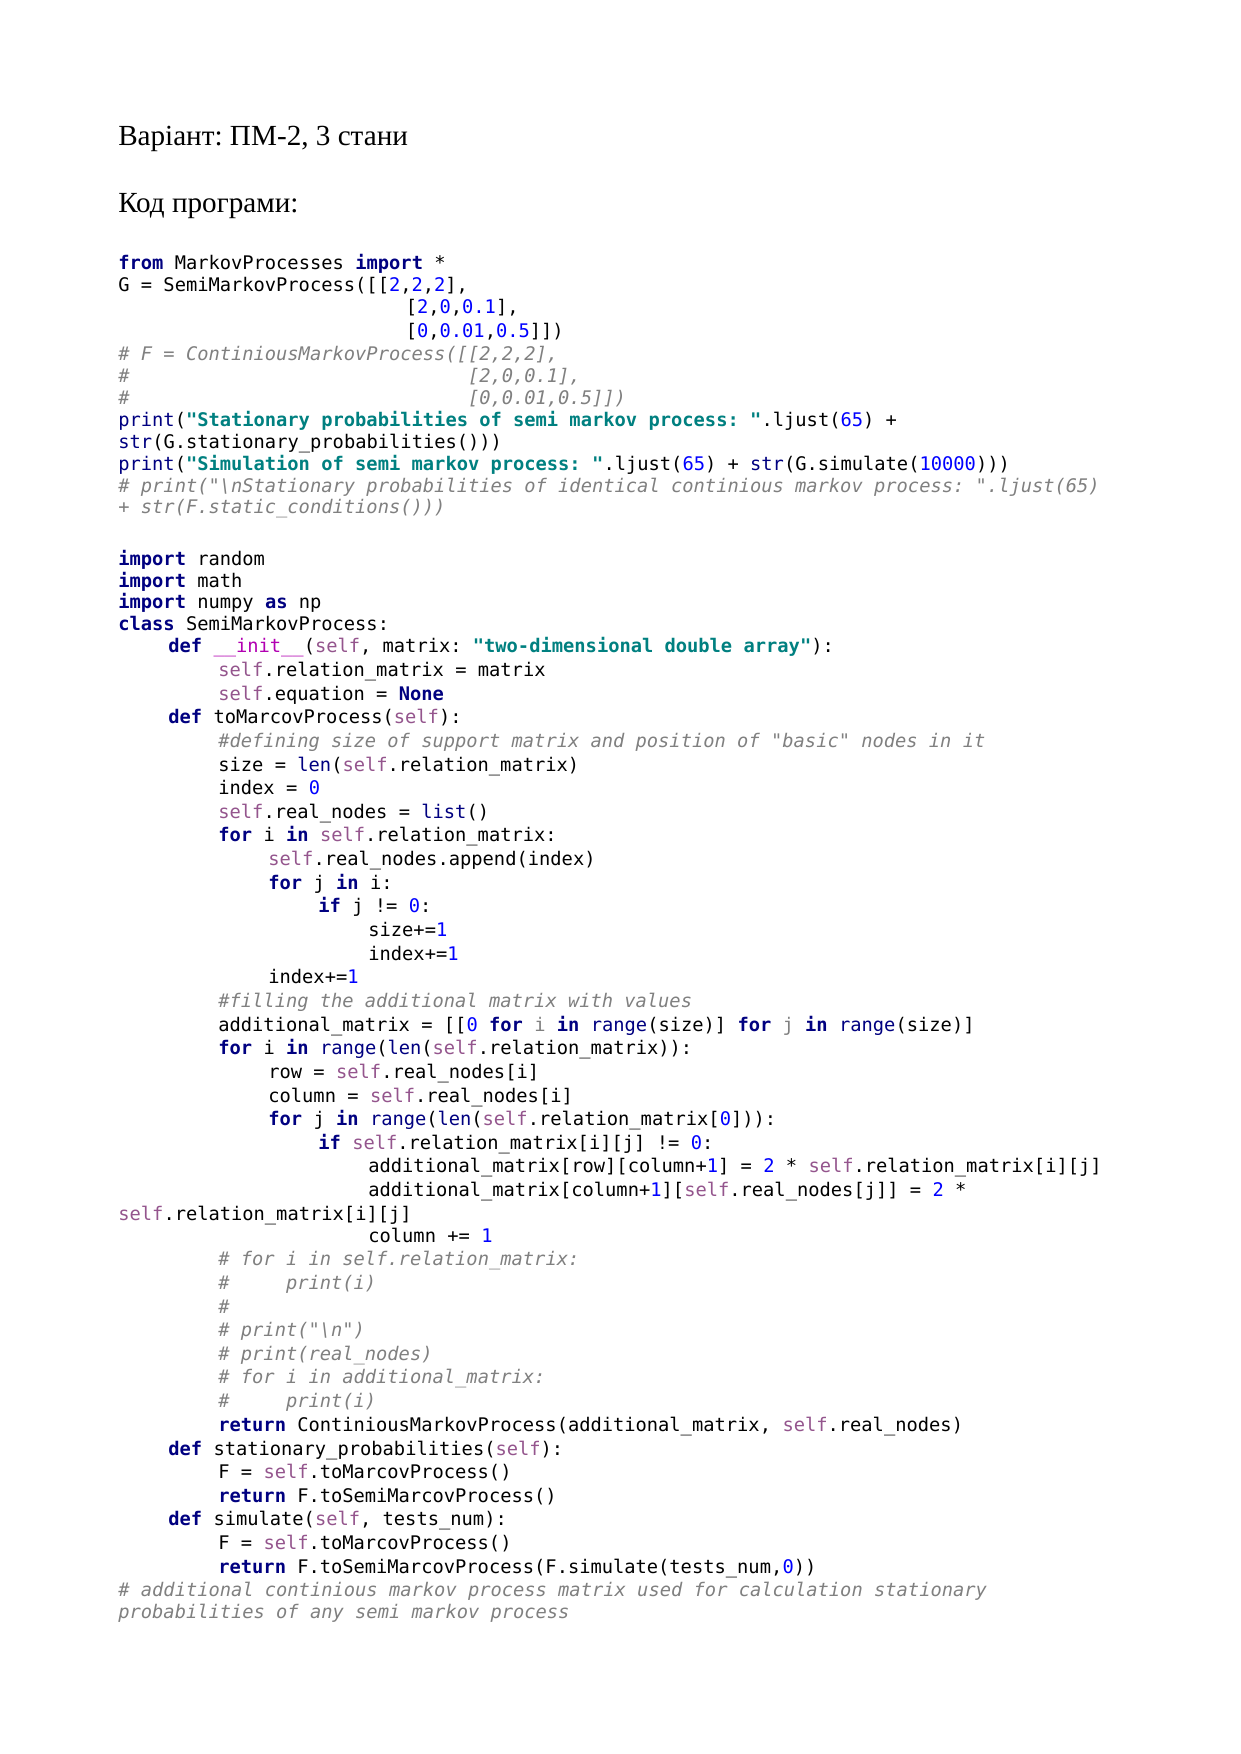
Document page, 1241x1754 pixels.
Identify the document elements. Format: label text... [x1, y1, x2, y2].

text Варіант: ПМ-2, 3 стани [118, 118, 1122, 152]
text if self.relation_matrix[i][j] != 0: [118, 1132, 1122, 1156]
text Код програми: [118, 185, 1122, 219]
text #defining size of support matrix and position of "basic" nodes in it [118, 730, 1122, 753]
text # print(i) [118, 1272, 1122, 1296]
text #filling the additional matrix with values [118, 990, 1122, 1014]
text G = SemiMarkovProcess([[2,2,2], [118, 274, 1122, 296]
text F = self.toMarcovProcess() [118, 1461, 1122, 1485]
text row = self.real_nodes[i] [118, 1061, 1122, 1084]
text # [0,0.01,0.5]]) [118, 387, 1122, 409]
text def stationary_probabilities(self): [118, 1437, 1122, 1461]
text # for i in additional_matrix: [118, 1367, 1122, 1390]
text [2,0,0.1], [118, 296, 1122, 320]
text self.real_nodes.append(index) [118, 848, 1122, 872]
text # print("\nStationary probabilities of identical continious markov process: ".ljust(65) + str(F.static_conditions())) [118, 474, 1122, 518]
text for i in range(len(self.relation_matrix)): [118, 1037, 1122, 1061]
text # print("\n") [118, 1319, 1122, 1343]
text size = len(self.relation_matrix) [118, 753, 1122, 777]
text for j in range(len(self.relation_matrix[0])): [118, 1108, 1122, 1132]
text additional_matrix = [[0 for i in range(size)] for j in range(size)] [118, 1014, 1122, 1037]
text for i in self.relation_matrix: [118, 824, 1122, 848]
text class SemiMarkovProcess: [118, 613, 1122, 635]
text return ContiniousMarkovProcess(additional_matrix, self.real_nodes) [118, 1414, 1122, 1437]
text index+=1 [118, 966, 1122, 990]
text print("Simulation of semi markov process: ".ljust(65) + str(G.simulate(10000))) [118, 453, 1122, 474]
text index+=1 [118, 943, 1122, 966]
text self.real_nodes = list() [118, 801, 1122, 824]
text def __init__(self, matrix: "two-dimensional double array"): [118, 635, 1122, 659]
text return F.toSemiMarcovProcess() [118, 1485, 1122, 1508]
text # F = ContiniousMarkovProcess([[2,2,2], [118, 343, 1122, 365]
text import math [118, 570, 1122, 592]
text column = self.real_nodes[i] [118, 1084, 1122, 1108]
text for j in i: [118, 872, 1122, 895]
text # [118, 1296, 1122, 1319]
text # [2,0,0.1], [118, 365, 1122, 387]
text self.relation_matrix = matrix [118, 659, 1122, 683]
text self.equation = None [118, 683, 1122, 706]
text additional_matrix[row][column+1] = 2 * self.relation_matrix[i][j] [118, 1156, 1122, 1179]
text index = 0 [118, 777, 1122, 801]
text column += 1 [118, 1225, 1122, 1248]
text # for i in self.relation_matrix: [118, 1248, 1122, 1272]
text size+=1 [118, 919, 1122, 943]
text return F.toSemiMarcovProcess(F.simulate(tests_num,0)) [118, 1556, 1122, 1579]
text def toMarcovProcess(self): [118, 706, 1122, 730]
text if j != 0: [118, 895, 1122, 919]
text import numpy as np [118, 592, 1122, 613]
text [0,0.01,0.5]]) [118, 320, 1122, 343]
text def simulate(self, tests_num): [118, 1508, 1122, 1532]
text # print(real_nodes) [118, 1343, 1122, 1367]
text print("Stationary probabilities of semi markov process: ".ljust(65) + str(G.stationary_probabilities())) [118, 409, 1122, 453]
text F = self.toMarcovProcess() [118, 1532, 1122, 1556]
text import random [118, 548, 1122, 570]
text # additional continious markov process matrix used for calculation stationary probabilities of any semi markov process [118, 1579, 1122, 1623]
text from MarkovProcesses import * [118, 252, 1122, 274]
text # print(i) [118, 1390, 1122, 1414]
text additional_matrix[column+1][self.real_nodes[j]] = 2 * self.relation_matrix[i][j] [118, 1179, 1122, 1225]
